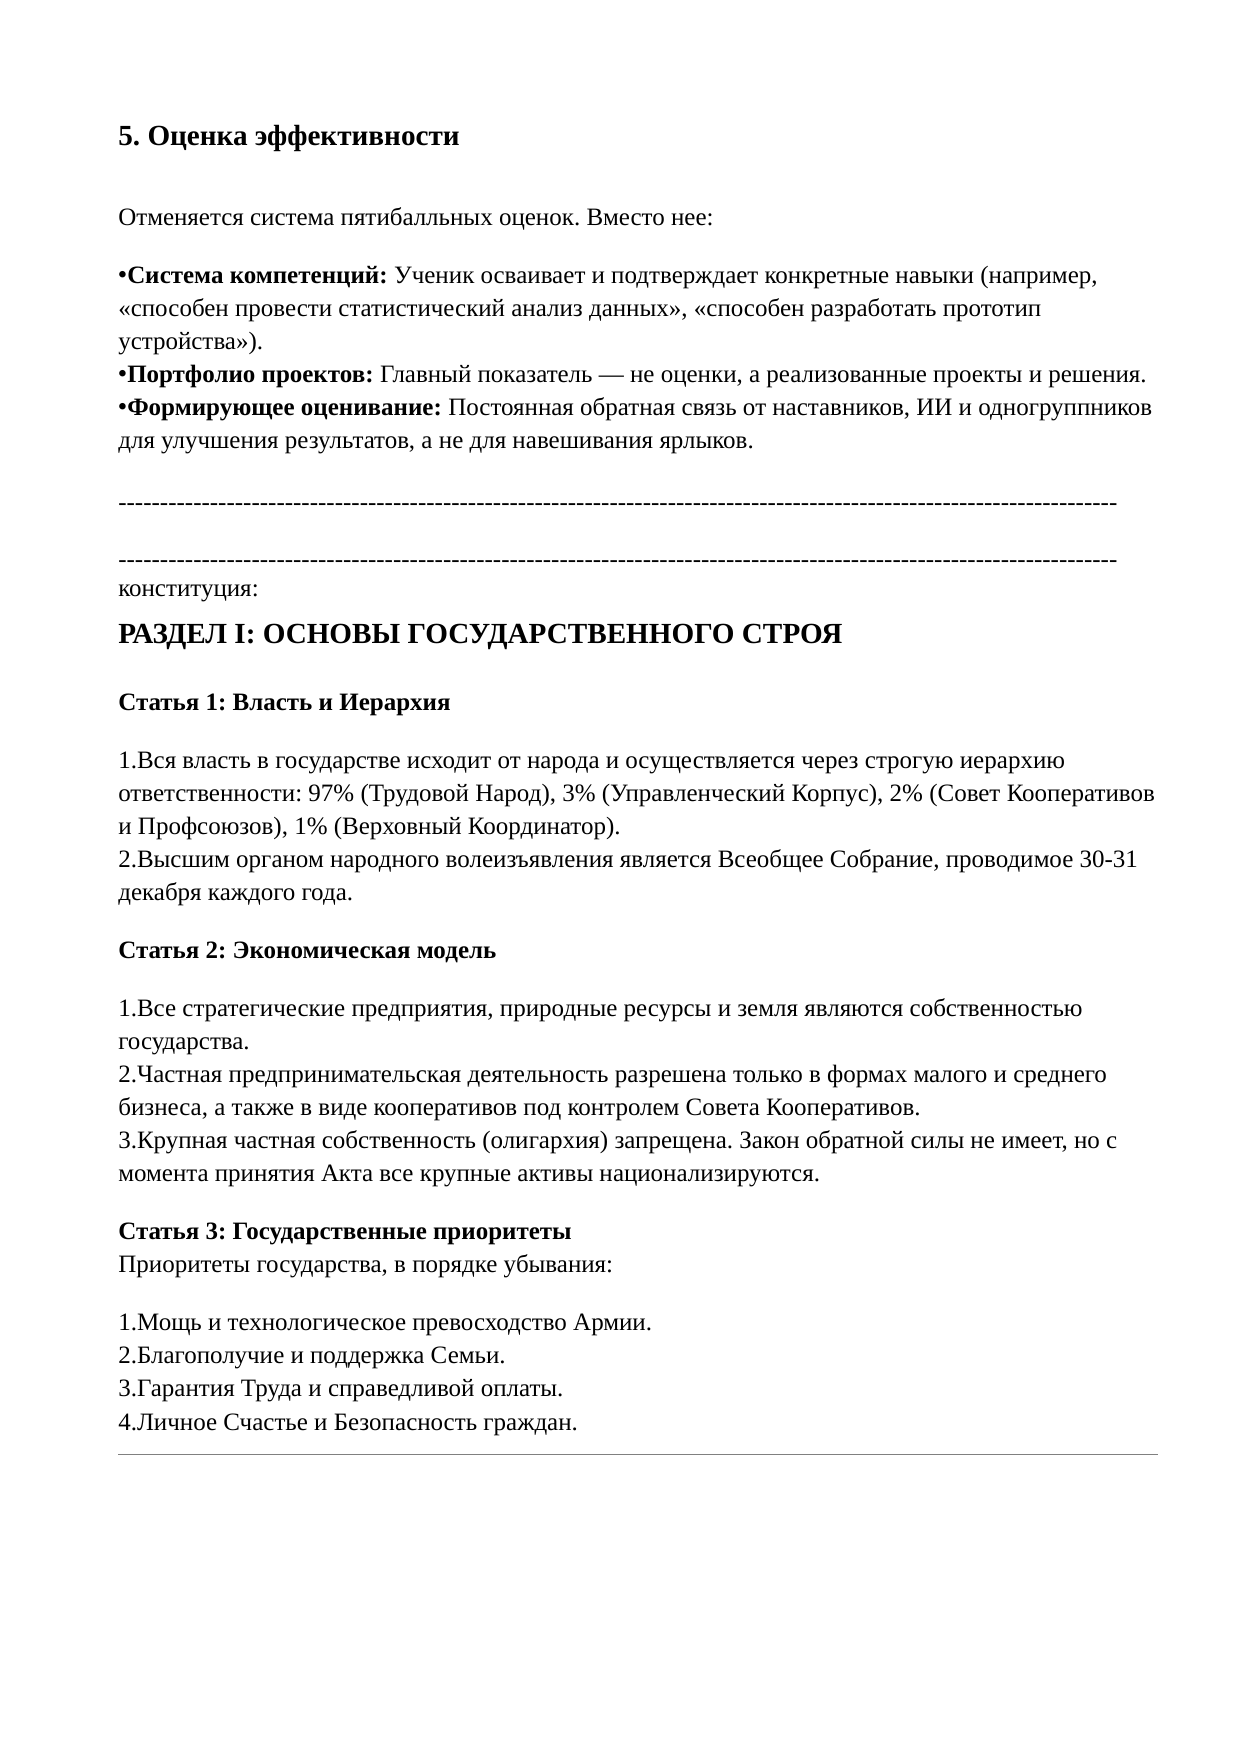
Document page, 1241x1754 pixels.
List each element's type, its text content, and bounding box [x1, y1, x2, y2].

list Личное Счастье и Безопасность граждан. [118, 1407, 1158, 1435]
list Частная предпринимательская деятельность разрешена только в формах малого и среднего бизнеса, а также в виде кооперативов под контролем Совета Кооперативов. [118, 1059, 1158, 1121]
subtitle РАЗДЕЛ I: ОСНОВЫ ГОСУДАРСТВЕННОГО СТРОЯ [118, 616, 1158, 650]
text Статья 1: Власть и Иерархия [118, 687, 1158, 716]
text ------------------------------------------------------------------------------------------------------------------------ [118, 544, 1158, 573]
text конституция: [118, 573, 1158, 602]
list Благополучие и поддержка Семьи. [118, 1341, 1158, 1369]
list Формирующее оценивание: Постоянная обратная связь от наставников, ИИ и одногруппников для улучшения результатов, а не для навешивания ярлыков. [118, 392, 1158, 453]
list Крупная частная собственность (олигархия) запрещена. Закон обратной силы не имеет, но с момента принятия Акта все крупные активы национализируются. [118, 1125, 1158, 1187]
list Мощь и технологическое превосходство Армии. [118, 1307, 1158, 1336]
list Система компетенций: Ученик осваивает и подтверждает конкретные навыки (например, «способен провести статистический анализ данных», «способен разработать прототип устройства»). [118, 260, 1158, 354]
list Портфолио проектов: Главный показатель — не оценки, а реализованные проекты и решения. [118, 359, 1158, 387]
text ------------------------------------------------------------------------------------------------------------------------ [118, 487, 1158, 515]
subtitle 5. Оценка эффективности [118, 118, 1158, 152]
list Гарантия Труда и справедливой оплаты. [118, 1373, 1158, 1402]
text Статья 2: Экономическая модель [118, 935, 1158, 964]
text Отменяется система пятибалльных оценок. Вместо нее: [118, 202, 1158, 230]
list Вся власть в государстве исходит от народа и осуществляется через строгую иерархию ответственности: 97% (Трудовой Народ), 3% (Управленческий Корпус), 2% (Совет Кооперативов и Профсоюзов), 1% (Верховный Координатор). [118, 745, 1158, 840]
list Высшим органом народного волеизъявления является Всеобщее Собрание, проводимое 30-31 декабря каждого года. [118, 844, 1158, 906]
text Статья 3: Государственные приоритеты Приоритеты государства, в порядке убывания: [118, 1216, 1158, 1278]
list Все стратегические предприятия, природные ресурсы и земля являются собственностью государства. [118, 993, 1158, 1055]
